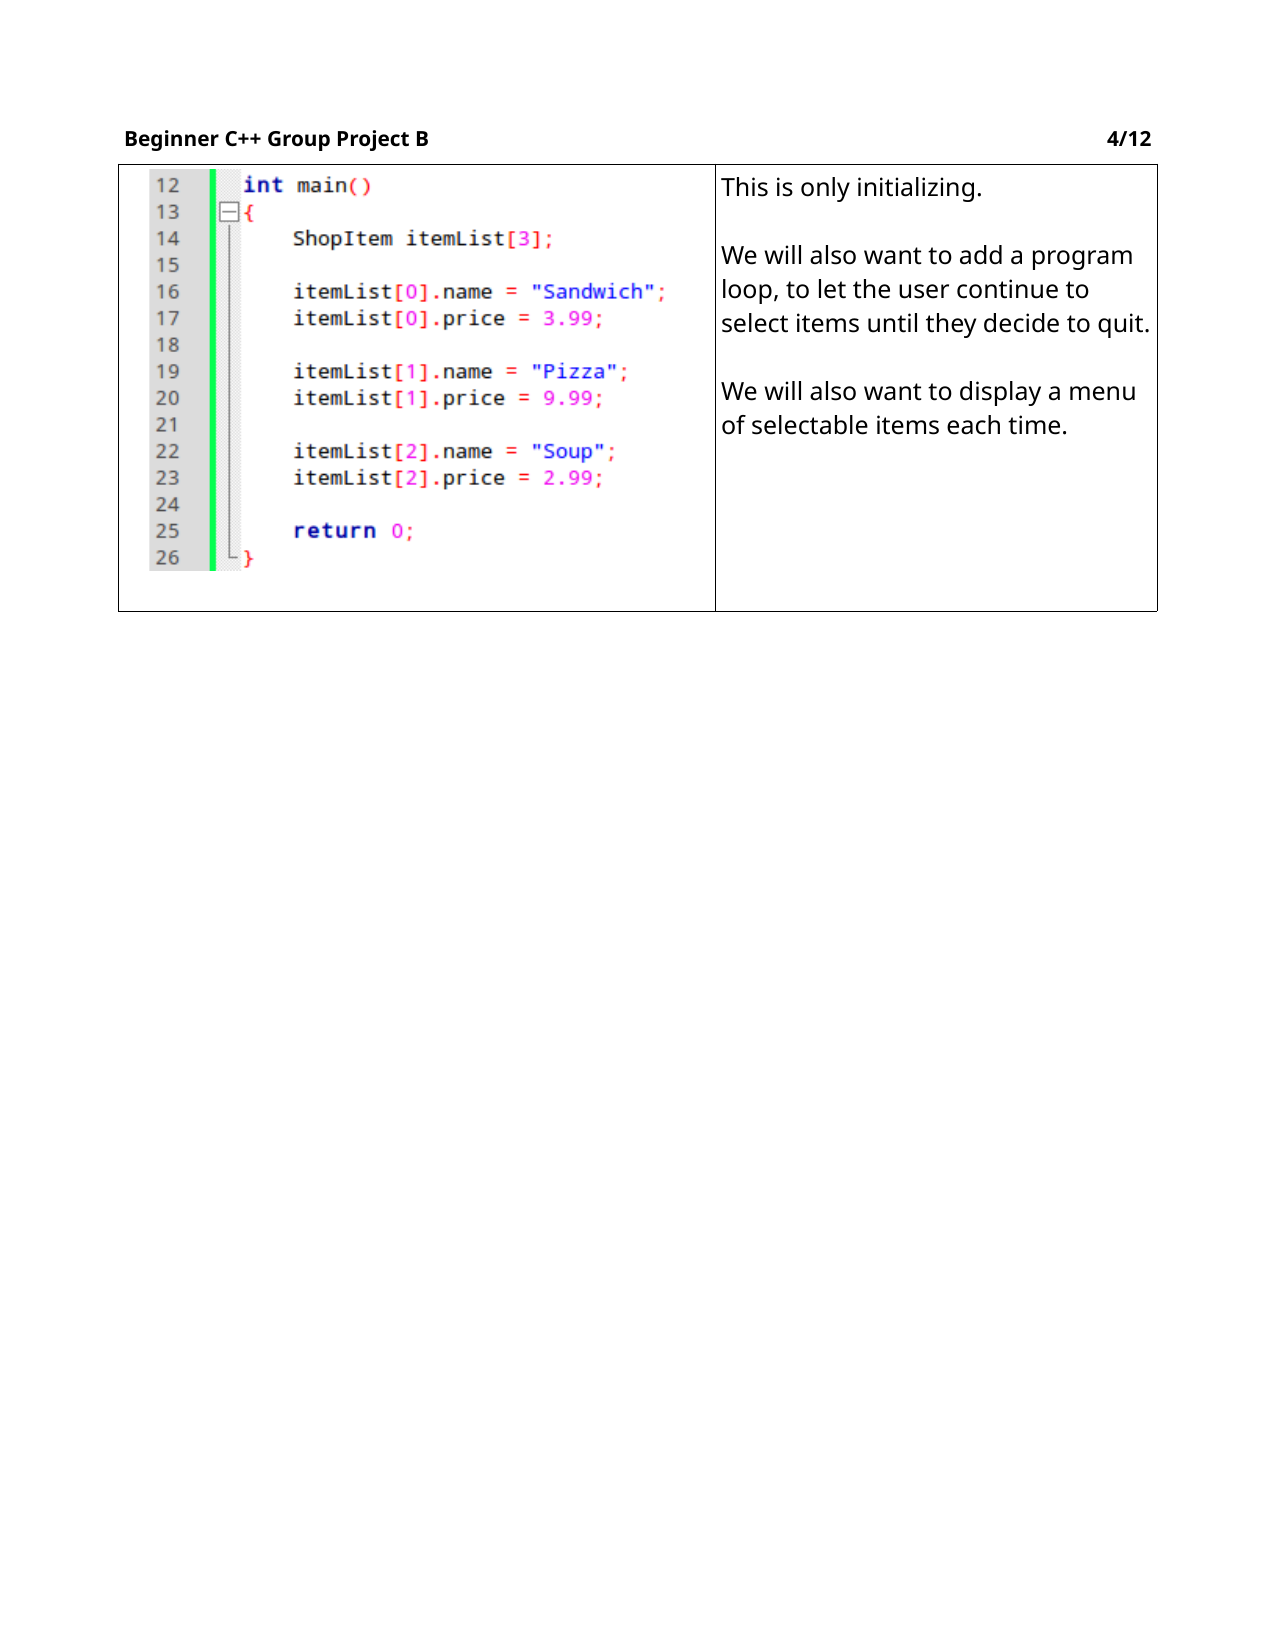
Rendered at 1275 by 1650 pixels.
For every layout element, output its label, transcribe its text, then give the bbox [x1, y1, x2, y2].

table_header This is only initializing. We will also want to add a program loop, to let the user continue to select items until they decide to quit. We will also want to display a menu of selectable items each time. [716, 165, 1157, 611]
picture [149, 169, 684, 571]
table_header [119, 165, 715, 611]
